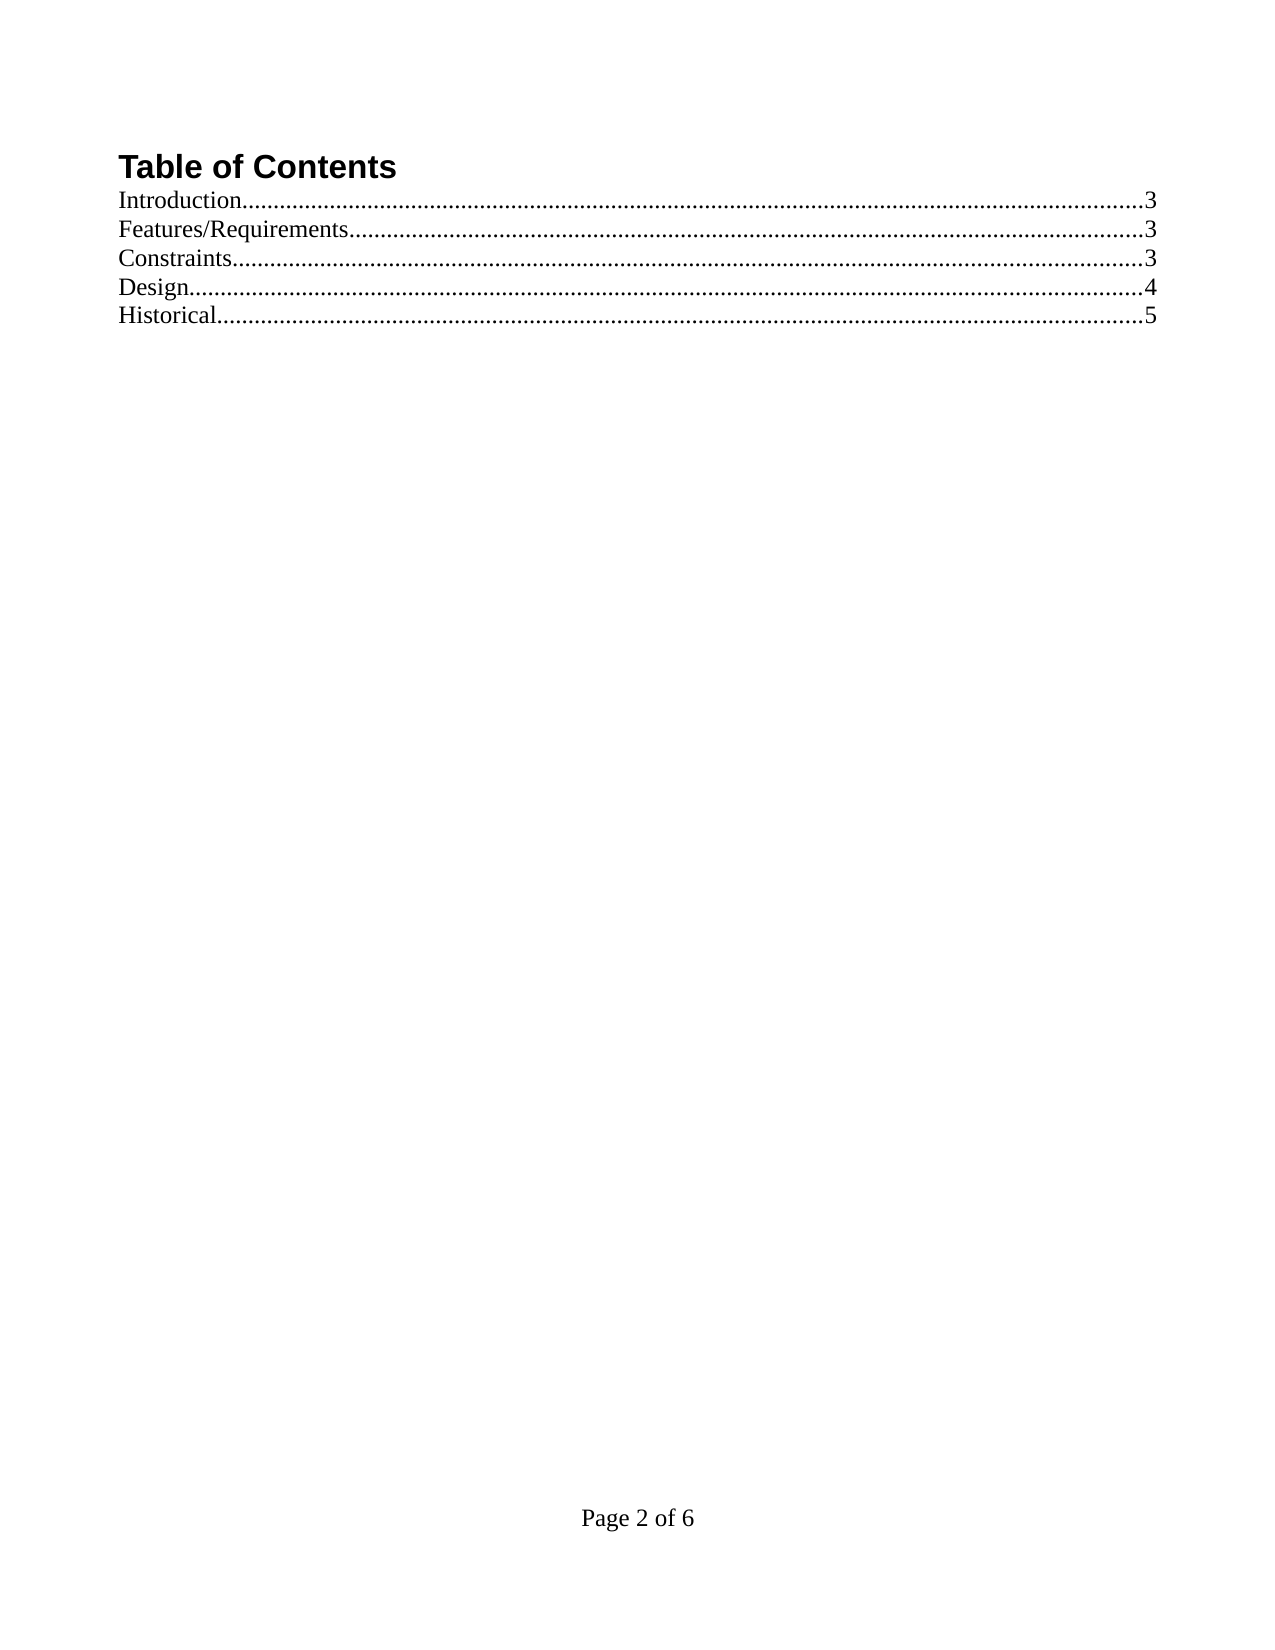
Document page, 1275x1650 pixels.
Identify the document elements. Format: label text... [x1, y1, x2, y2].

text Features/Requirements 3 [118, 214, 1157, 243]
text Introduction 3 [118, 185, 1157, 214]
text Design 4 [118, 272, 1157, 300]
text Constraints 3 [118, 243, 1157, 272]
text Historical 5 [118, 300, 1157, 329]
subtitle Table of Contents [118, 147, 1157, 185]
